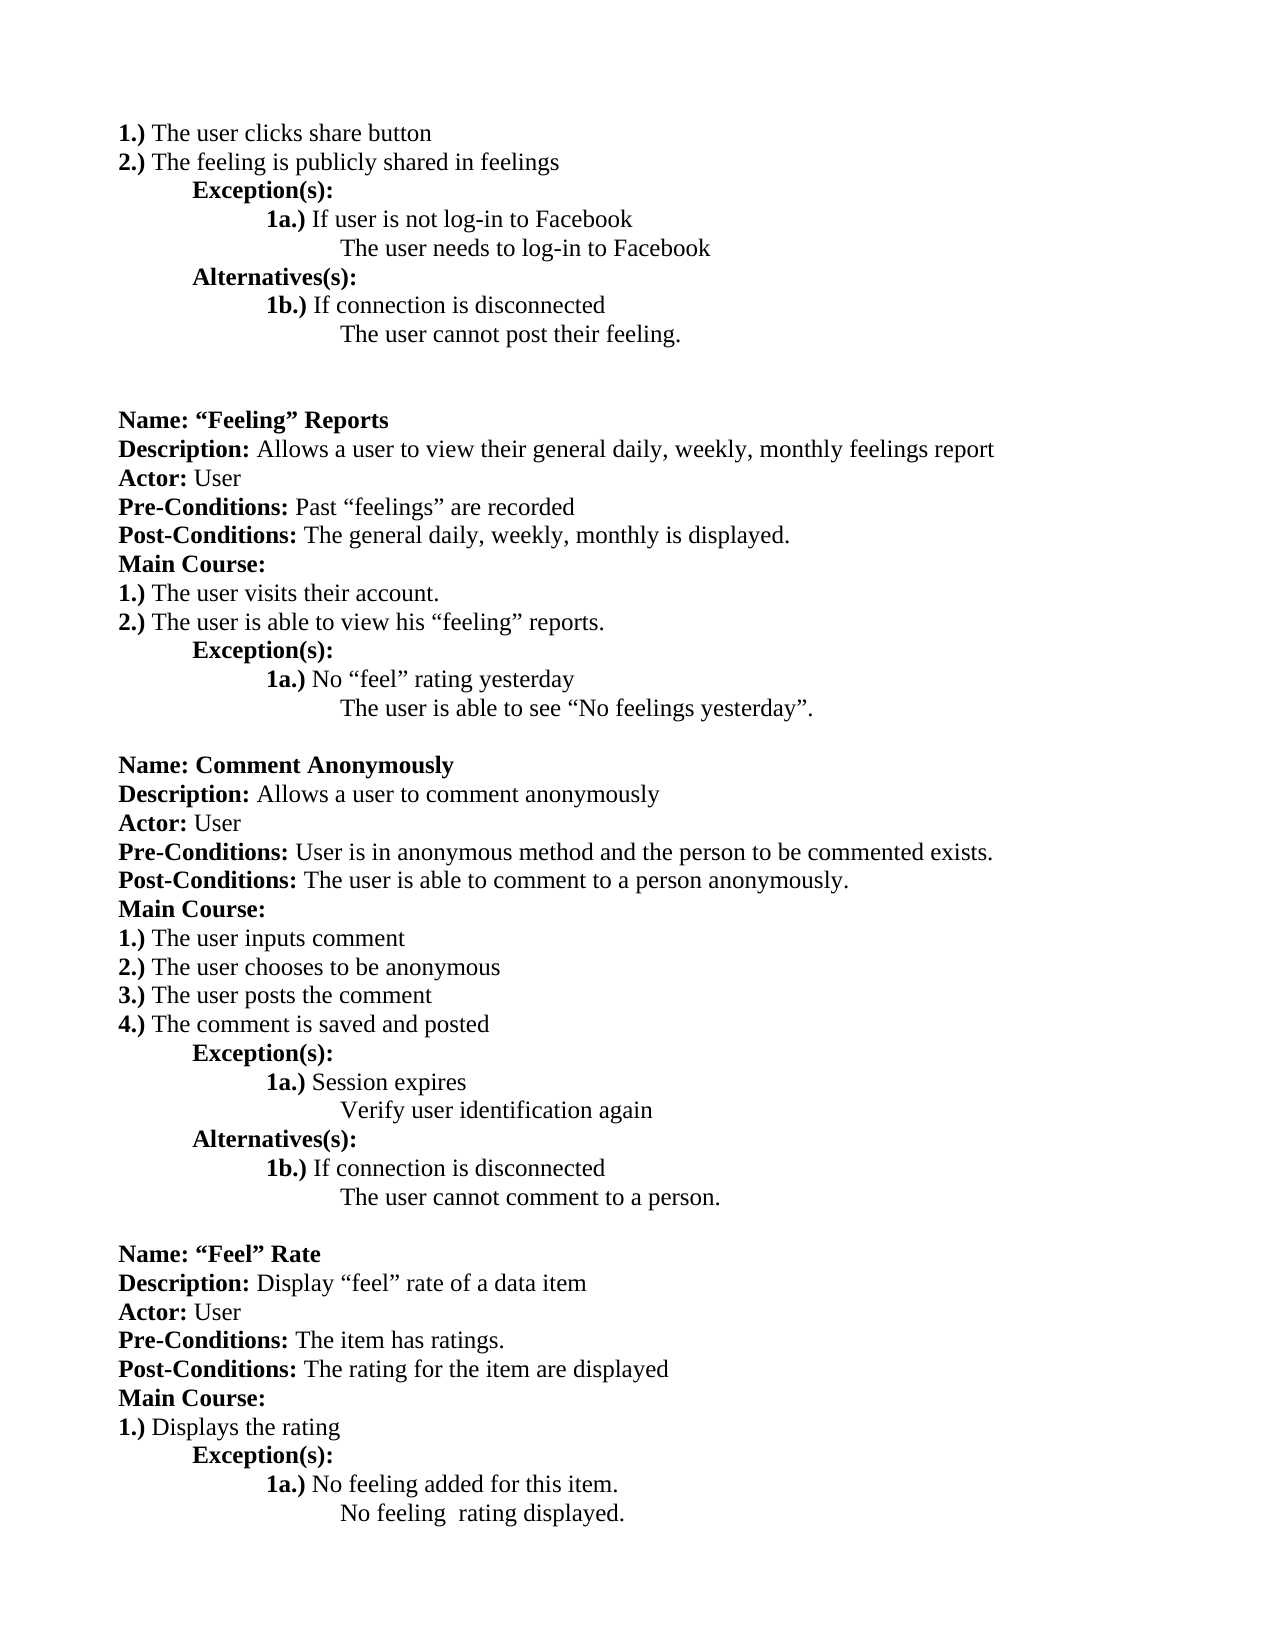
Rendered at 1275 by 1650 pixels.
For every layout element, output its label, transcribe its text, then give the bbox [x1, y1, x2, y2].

text No feeling rating displayed. [118, 1498, 1157, 1527]
text 1b.) If connection is disconnected [118, 1153, 1157, 1182]
text Pre-Conditions: Past “feelings” are recorded [118, 492, 1157, 521]
text Description: Allows a user to comment anonymously [118, 779, 1157, 808]
text Actor: User [118, 808, 1157, 837]
text Main Course: [118, 549, 1157, 578]
text 2.) The user chooses to be anonymous [118, 952, 1157, 981]
text Name: “Feel” Rate [118, 1239, 1157, 1268]
text 1b.) If connection is disconnected [118, 291, 1157, 319]
text Exception(s): [118, 1038, 1157, 1067]
text Alternatives(s): [118, 262, 1157, 291]
text Pre-Conditions: User is in anonymous method and the person to be commented exists. [118, 837, 1157, 866]
text The user needs to log-in to Facebook [118, 233, 1157, 262]
text 1a.) If user is not log-in to Facebook [118, 204, 1157, 233]
text Exception(s): [118, 176, 1157, 204]
text 2.) The feeling is publicly shared in feelings [118, 147, 1157, 176]
text Description: Allows a user to view their general daily, weekly, monthly feelings report [118, 434, 1157, 463]
text 1a.) No feeling added for this item. [118, 1469, 1157, 1498]
text Exception(s): [118, 636, 1157, 664]
text 1.) The user clicks share button [118, 118, 1157, 147]
text 3.) The user posts the comment [118, 981, 1157, 1009]
text 1a.) Session expires [118, 1067, 1157, 1096]
text The user is able to see “No feelings yesterday”. [118, 693, 1157, 722]
text 4.) The comment is saved and posted [118, 1009, 1157, 1038]
text Name: Comment Anonymously [118, 751, 1157, 779]
text 1.) The user visits their account. [118, 578, 1157, 607]
text Alternatives(s): [118, 1124, 1157, 1153]
text Pre-Conditions: The item has ratings. [118, 1326, 1157, 1354]
text Post-Conditions: The rating for the item are displayed [118, 1354, 1157, 1383]
text Main Course: [118, 894, 1157, 923]
text Exception(s): [118, 1441, 1157, 1469]
text 1a.) No “feel” rating yesterday [118, 664, 1157, 693]
text Verify user identification again [118, 1096, 1157, 1124]
text Post-Conditions: The user is able to comment to a person anonymously. [118, 866, 1157, 894]
text The user cannot post their feeling. [118, 319, 1157, 348]
text The user cannot comment to a person. [118, 1182, 1157, 1211]
text Actor: User [118, 1297, 1157, 1326]
text Description: Display “feel” rate of a data item [118, 1268, 1157, 1297]
text 1.) The user inputs comment [118, 923, 1157, 952]
text Post-Conditions: The general daily, weekly, monthly is displayed. [118, 521, 1157, 549]
text Name: “Feeling” Reports [118, 406, 1157, 434]
text Actor: User [118, 463, 1157, 492]
text 1.) Displays the rating [118, 1412, 1157, 1441]
text 2.) The user is able to view his “feeling” reports. [118, 607, 1157, 636]
text Main Course: [118, 1383, 1157, 1412]
